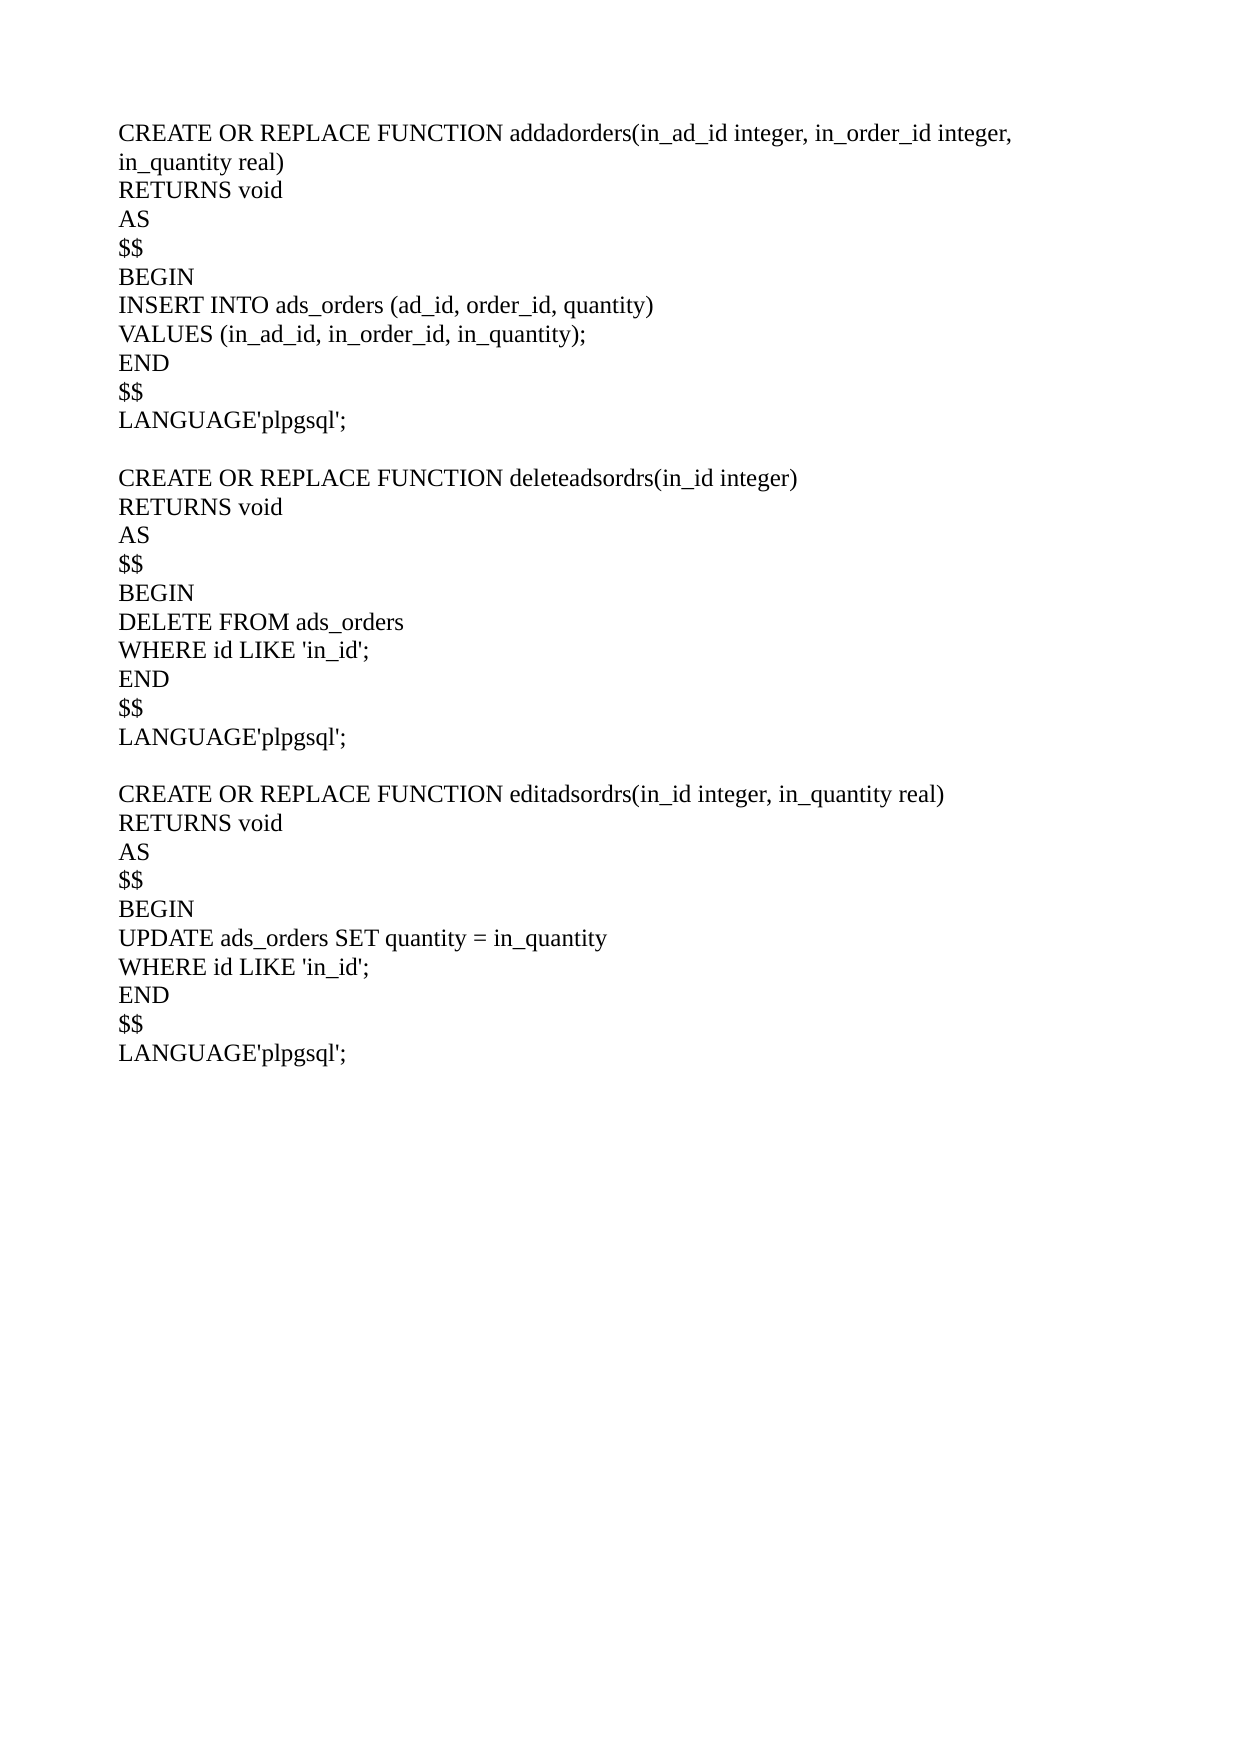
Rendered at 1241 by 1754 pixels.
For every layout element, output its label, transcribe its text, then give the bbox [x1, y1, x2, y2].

text $$ [118, 1009, 1122, 1038]
text BEGIN [118, 262, 1122, 291]
text BEGIN [118, 894, 1122, 923]
text AS [118, 204, 1122, 233]
text AS [118, 837, 1122, 866]
text $$ [118, 549, 1122, 578]
text BEGIN [118, 578, 1122, 607]
text END [118, 981, 1122, 1009]
text INSERT INTO ads_orders (ad_id, order_id, quantity) [118, 291, 1122, 319]
text END [118, 664, 1122, 693]
text $$ [118, 377, 1122, 406]
text LANGUAGE'plpgsql'; [118, 406, 1122, 434]
text WHERE id LIKE 'in_id'; [118, 952, 1122, 981]
text $$ [118, 693, 1122, 722]
text RETURNS void [118, 808, 1122, 837]
text UPDATE ads_orders SET quantity = in_quantity [118, 923, 1122, 952]
text CREATE OR REPLACE FUNCTION deleteadsordrs(in_id integer) [118, 463, 1122, 492]
text $$ [118, 233, 1122, 262]
text VALUES (in_ad_id, in_order_id, in_quantity); [118, 319, 1122, 348]
text RETURNS void [118, 492, 1122, 521]
text DELETE FROM ads_orders [118, 607, 1122, 636]
text LANGUAGE'plpgsql'; [118, 722, 1122, 751]
text CREATE OR REPLACE FUNCTION addadorders(in_ad_id integer, in_order_id integer, in_quantity real) [118, 118, 1122, 176]
text AS [118, 521, 1122, 549]
text END [118, 348, 1122, 377]
text $$ [118, 866, 1122, 894]
text LANGUAGE'plpgsql'; [118, 1038, 1122, 1067]
text WHERE id LIKE 'in_id'; [118, 636, 1122, 664]
text RETURNS void [118, 176, 1122, 204]
text CREATE OR REPLACE FUNCTION editadsordrs(in_id integer, in_quantity real) [118, 779, 1122, 808]
